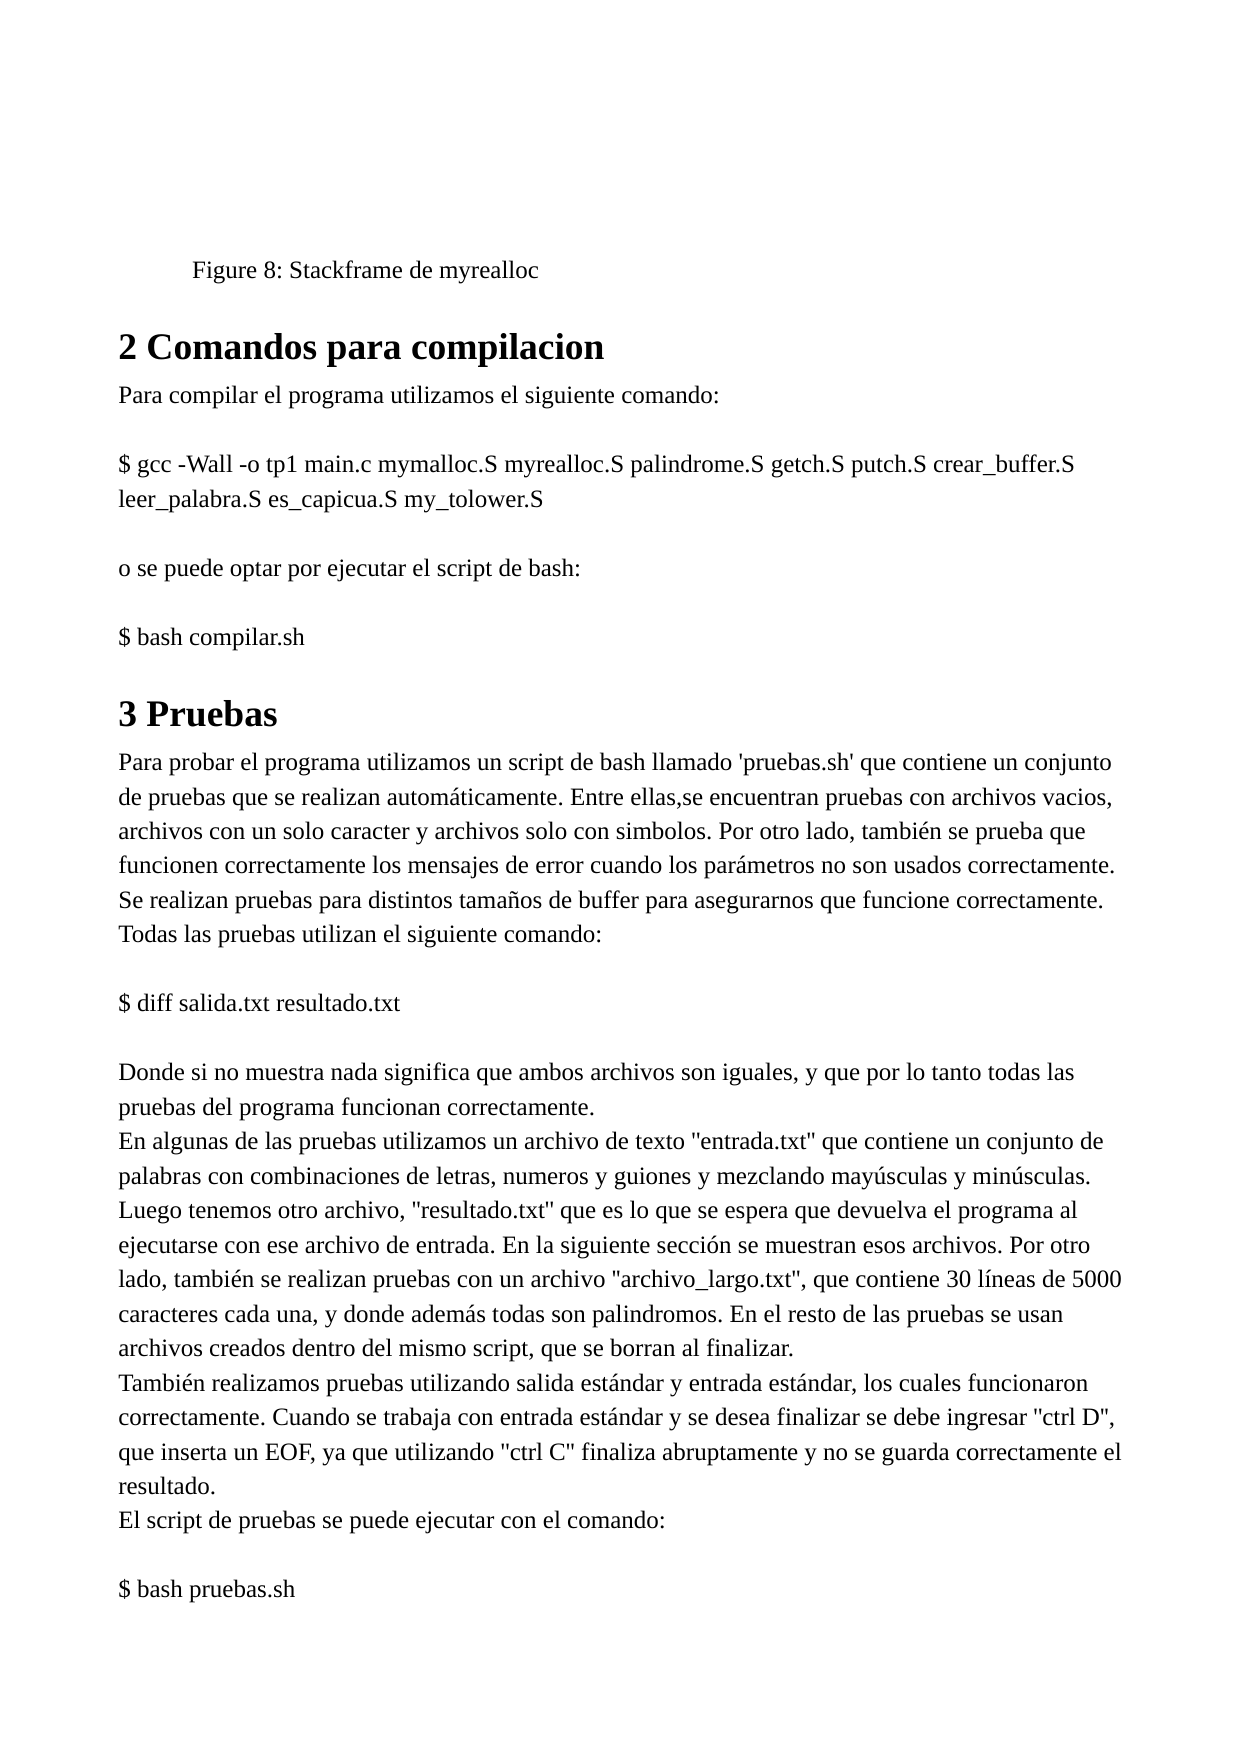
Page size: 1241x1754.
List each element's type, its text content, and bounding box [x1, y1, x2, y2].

list Figure 8: Stackframe de myrealloc [162, 255, 1122, 283]
subtitle 3 Pruebas [118, 691, 1122, 734]
text Para probar el programa utilizamos un script de bash llamado 'pruebas.sh' que contiene un conjunto de pruebas que se realizan automáticamente. Entre ellas,se encuentran pruebas con archivos vacios, archivos con un solo caracter y archivos solo con simbolos. Por otro lado, también se prueba que funcionen correctamente los mensajes de error cuando los parámetros no son usados correctamente. Se realizan pruebas para distintos tamaños de buffer para asegurarnos que funcione correctamente. Todas las pruebas utilizan el siguiente comando: [118, 747, 1122, 948]
text En algunas de las pruebas utilizamos un archivo de texto ''entrada.txt'' que contiene un conjunto de palabras con combinaciones de letras, numeros y guiones y mezclando mayúsculas y minúsculas. Luego tenemos otro archivo, ''resultado.txt'' que es lo que se espera que devuelva el programa al ejecutarse con ese archivo de entrada. En la siguiente sección se muestran esos archivos. Por otro lado, también se realizan pruebas con un archivo ''archivo_largo.txt'', que contiene 30 líneas de 5000 caracteres cada una, y donde además todas son palindromos. En el resto de las pruebas se usan archivos creados dentro del mismo script, que se borran al finalizar. [118, 1126, 1122, 1362]
text $ diff salida.txt resultado.txt [118, 988, 1122, 1017]
text $ gcc -Wall -o tp1 main.c mymalloc.S myrealloc.S palindrome.S getch.S putch.S crear_buffer.S leer_palabra.S es_capicua.S my_tolower.S [118, 449, 1122, 512]
text $ bash pruebas.sh [118, 1574, 1122, 1603]
subtitle 2 Comandos para compilacion [118, 324, 1122, 368]
text El script de pruebas se puede ejecutar con el comando: [118, 1506, 1122, 1534]
text o se puede optar por ejecutar el script de bash: [118, 553, 1122, 581]
text $ bash compilar.sh [118, 622, 1122, 650]
text Donde si no muestra nada significa que ambos archivos son iguales, y que por lo tanto todas las pruebas del programa funcionan correctamente. [118, 1057, 1122, 1121]
text Para compilar el programa utilizamos el siguiente comando: [118, 380, 1122, 409]
text También realizamos pruebas utilizando salida estándar y entrada estándar, los cuales funcionaron correctamente. Cuando se trabaja con entrada estándar y se desea finalizar se debe ingresar ''ctrl D'', que inserta un EOF, ya que utilizando ''ctrl C'' finaliza abruptamente y no se guarda correctamente el resultado. [118, 1368, 1122, 1500]
